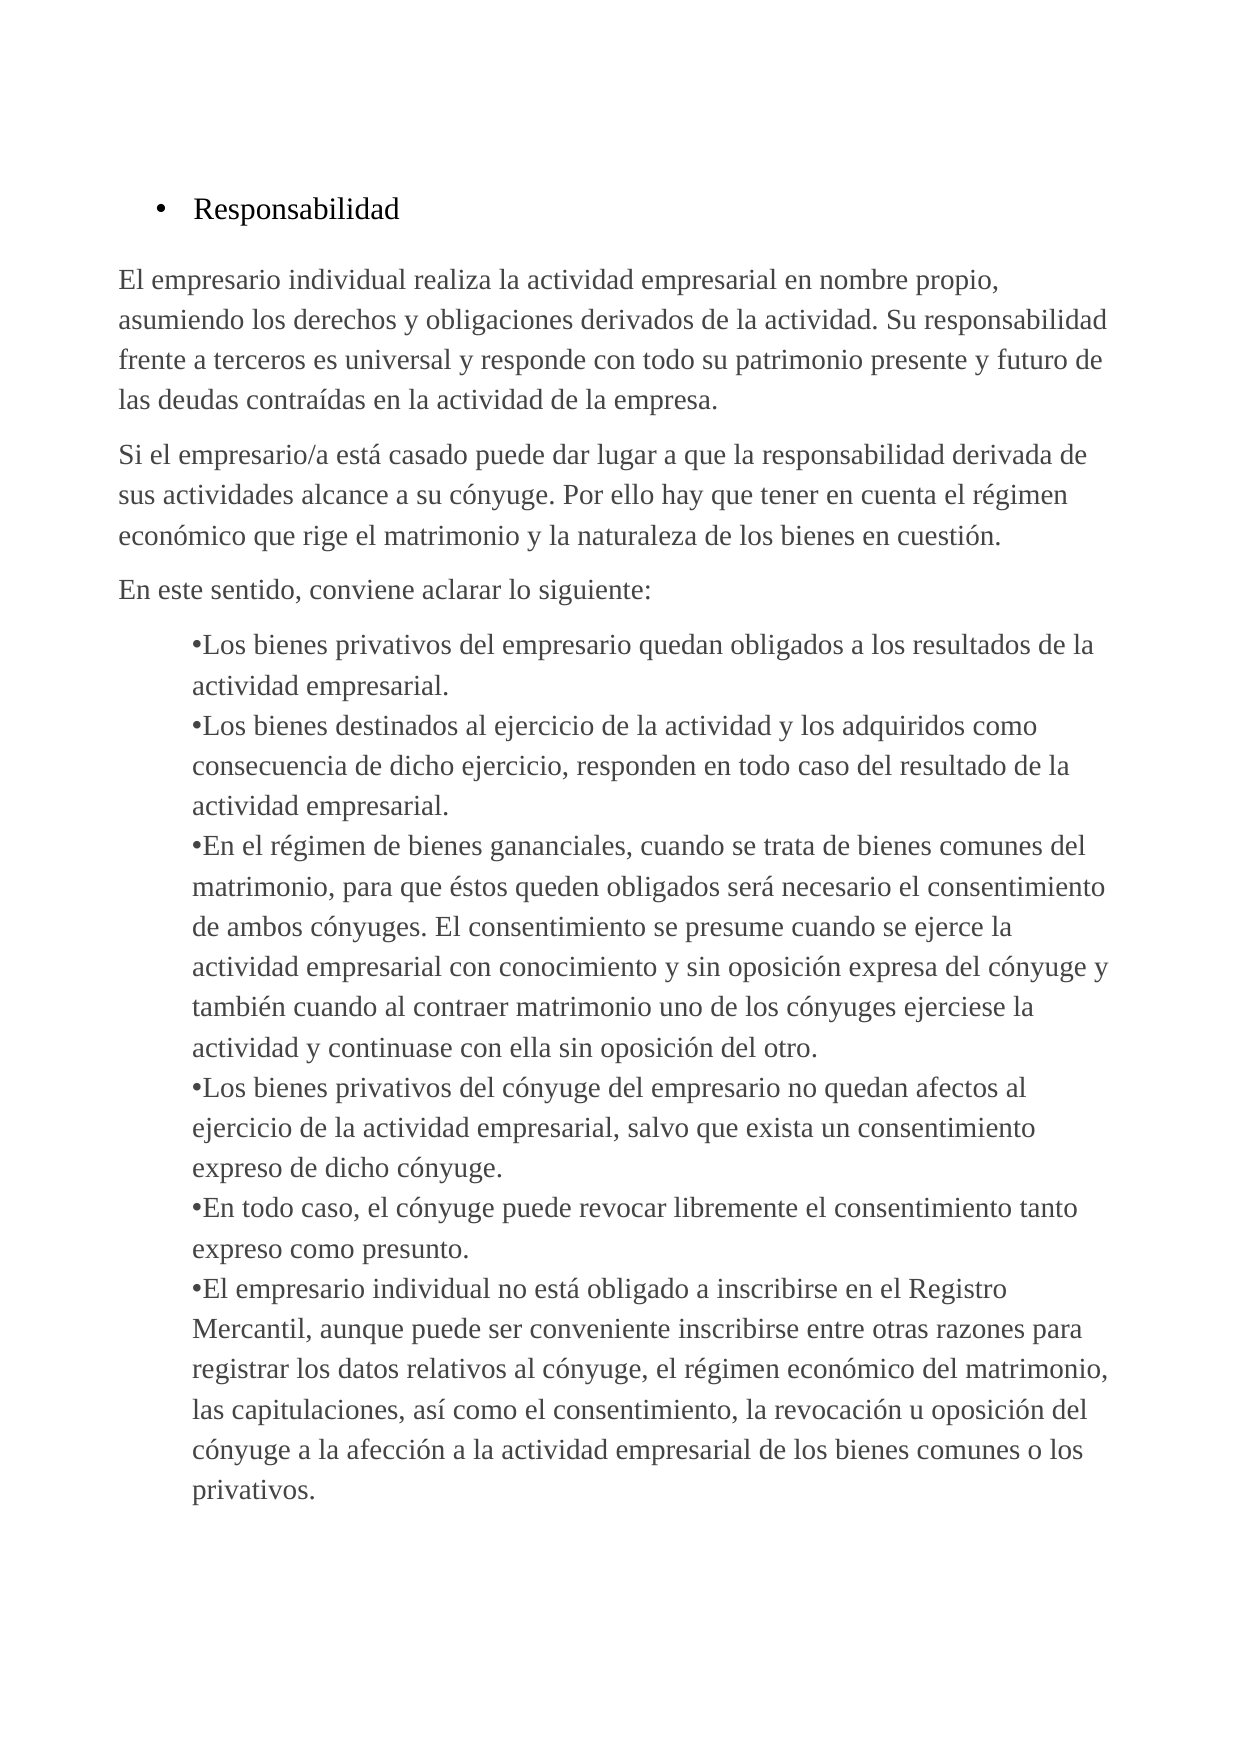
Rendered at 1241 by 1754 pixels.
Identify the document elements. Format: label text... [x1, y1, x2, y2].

list El empresario individual no está obligado a inscribirse en el Registro Mercantil, aunque puede ser conveniente inscribirse entre otras razones para registrar los datos relativos al cónyuge, el régimen económico del matrimonio, las capitulaciones, así como el consentimiento, la revocación u oposición del cónyuge a la afección a la actividad empresarial de los bienes comunes o los privativos. [118, 1271, 1122, 1506]
list En el régimen de bienes gananciales, cuando se trata de bienes comunes del matrimonio, para que éstos queden obligados será necesario el consentimiento de ambos cónyuges. El consentimiento se presume cuando se ejerce la actividad empresarial con conocimiento y sin oposición expresa del cónyuge y también cuando al contraer matrimonio uno de los cónyuges ejerciese la actividad y continuase con ella sin oposición del otro. [118, 828, 1122, 1063]
text Si el empresario/a está casado puede dar lugar a que la responsabilidad derivada de sus actividades alcance a su cónyuge. Por ello hay que tener en cuenta el régimen económico que rige el matrimonio y la naturaleza de los bienes en cuestión. [118, 437, 1122, 551]
list En todo caso, el cónyuge puede revocar libremente el consentimiento tanto expreso como presunto. [118, 1191, 1122, 1264]
list Los bienes destinados al ejercicio de la actividad y los adquiridos como consecuencia de dicho ejercicio, responden en todo caso del resultado de la actividad empresarial. [118, 708, 1122, 822]
list Responsabilidad [156, 190, 1122, 226]
list Los bienes privativos del cónyuge del empresario no quedan afectos al ejercicio de la actividad empresarial, salvo que exista un consentimiento expreso de dicho cónyuge. [118, 1070, 1122, 1184]
text En este sentido, conviene aclarar lo siguiente: [118, 572, 1122, 606]
text El empresario individual realiza la actividad empresarial en nombre propio, asumiendo los derechos y obligaciones derivados de la actividad. Su responsabilidad frente a terceros es universal y responde con todo su patrimonio presente y futuro de las deudas contraídas en la actividad de la empresa. [118, 262, 1122, 416]
list Los bienes privativos del empresario quedan obligados a los resultados de la actividad empresarial. [118, 627, 1122, 701]
